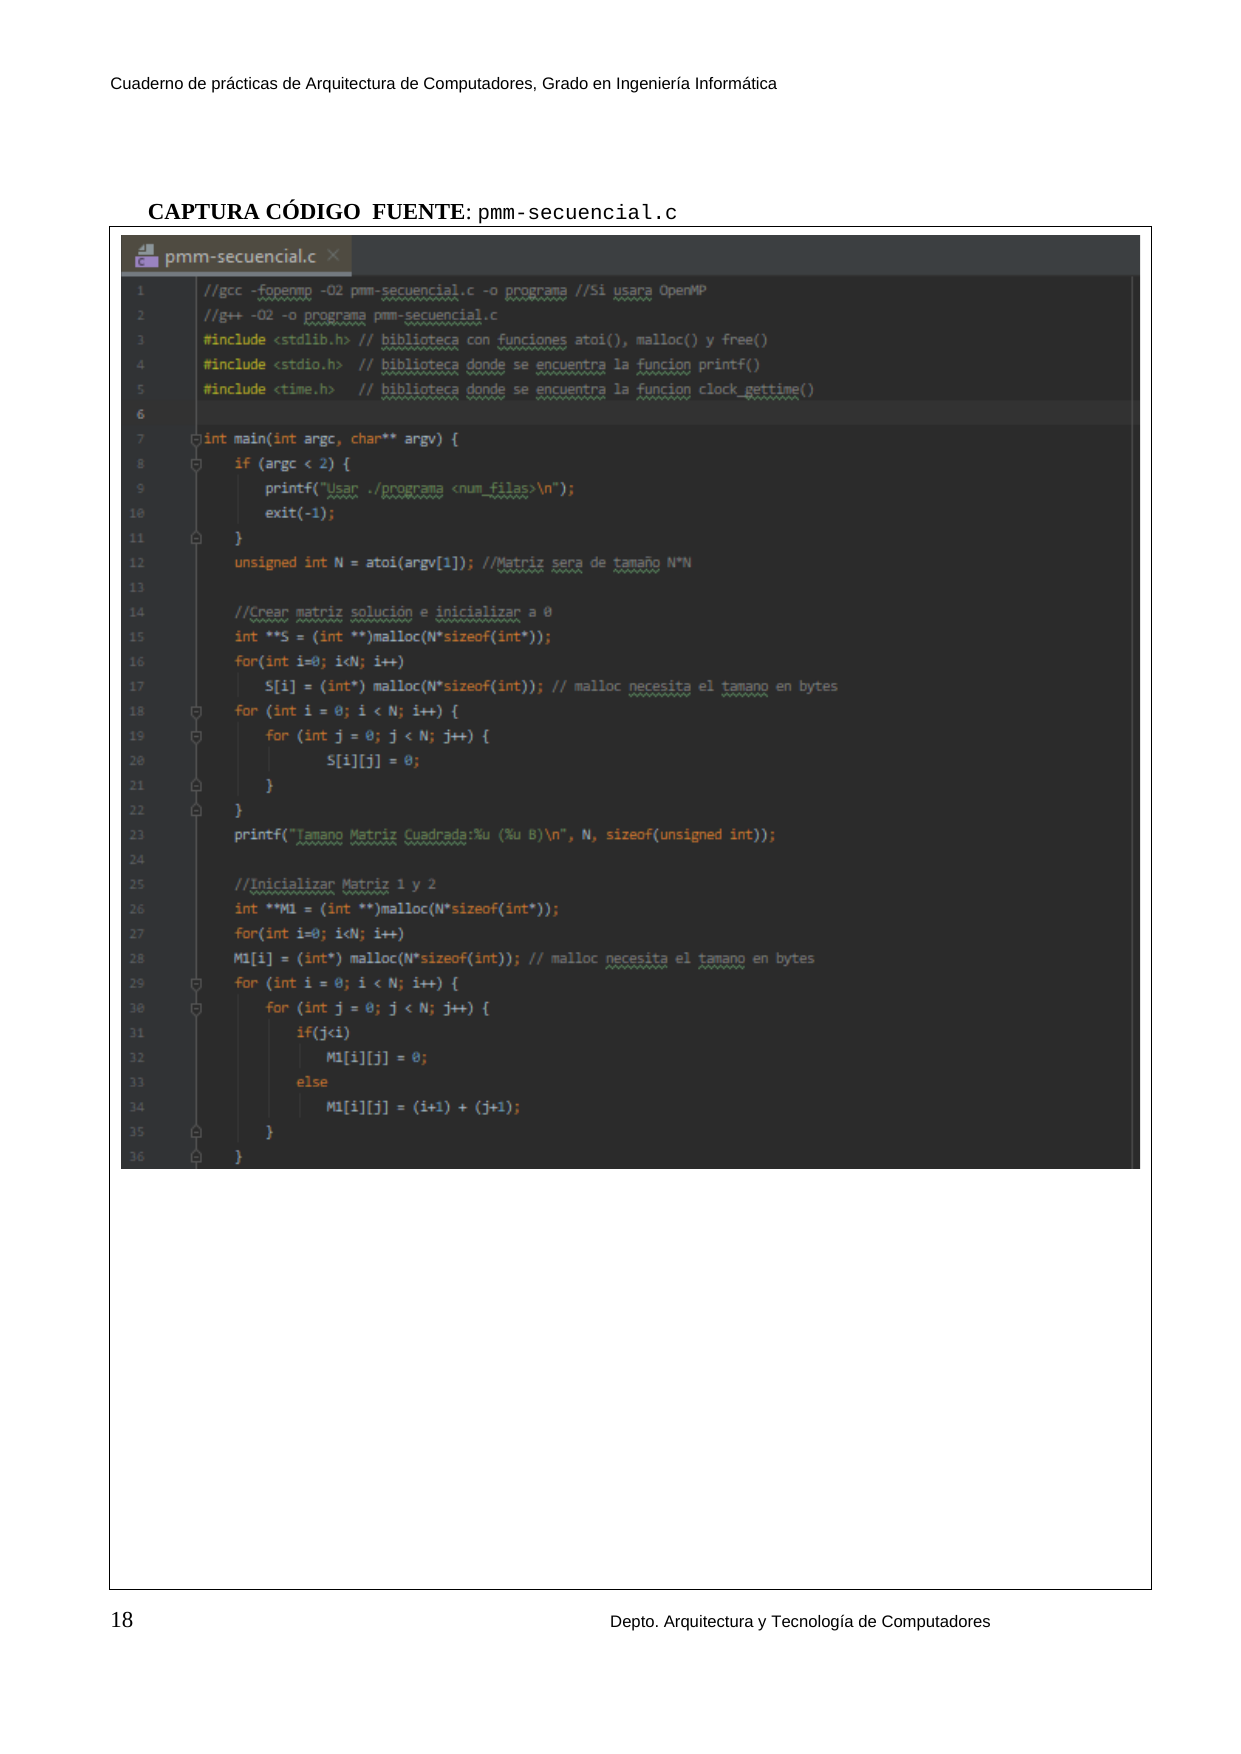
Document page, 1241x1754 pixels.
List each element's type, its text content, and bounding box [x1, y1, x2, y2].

text CAPTURA CÓDIGO FUENTE: pmm-secuencial.c [148, 198, 1150, 226]
picture [121, 235, 1141, 1169]
table_header [110, 227, 1151, 1168]
table_header [110, 1169, 1151, 1588]
